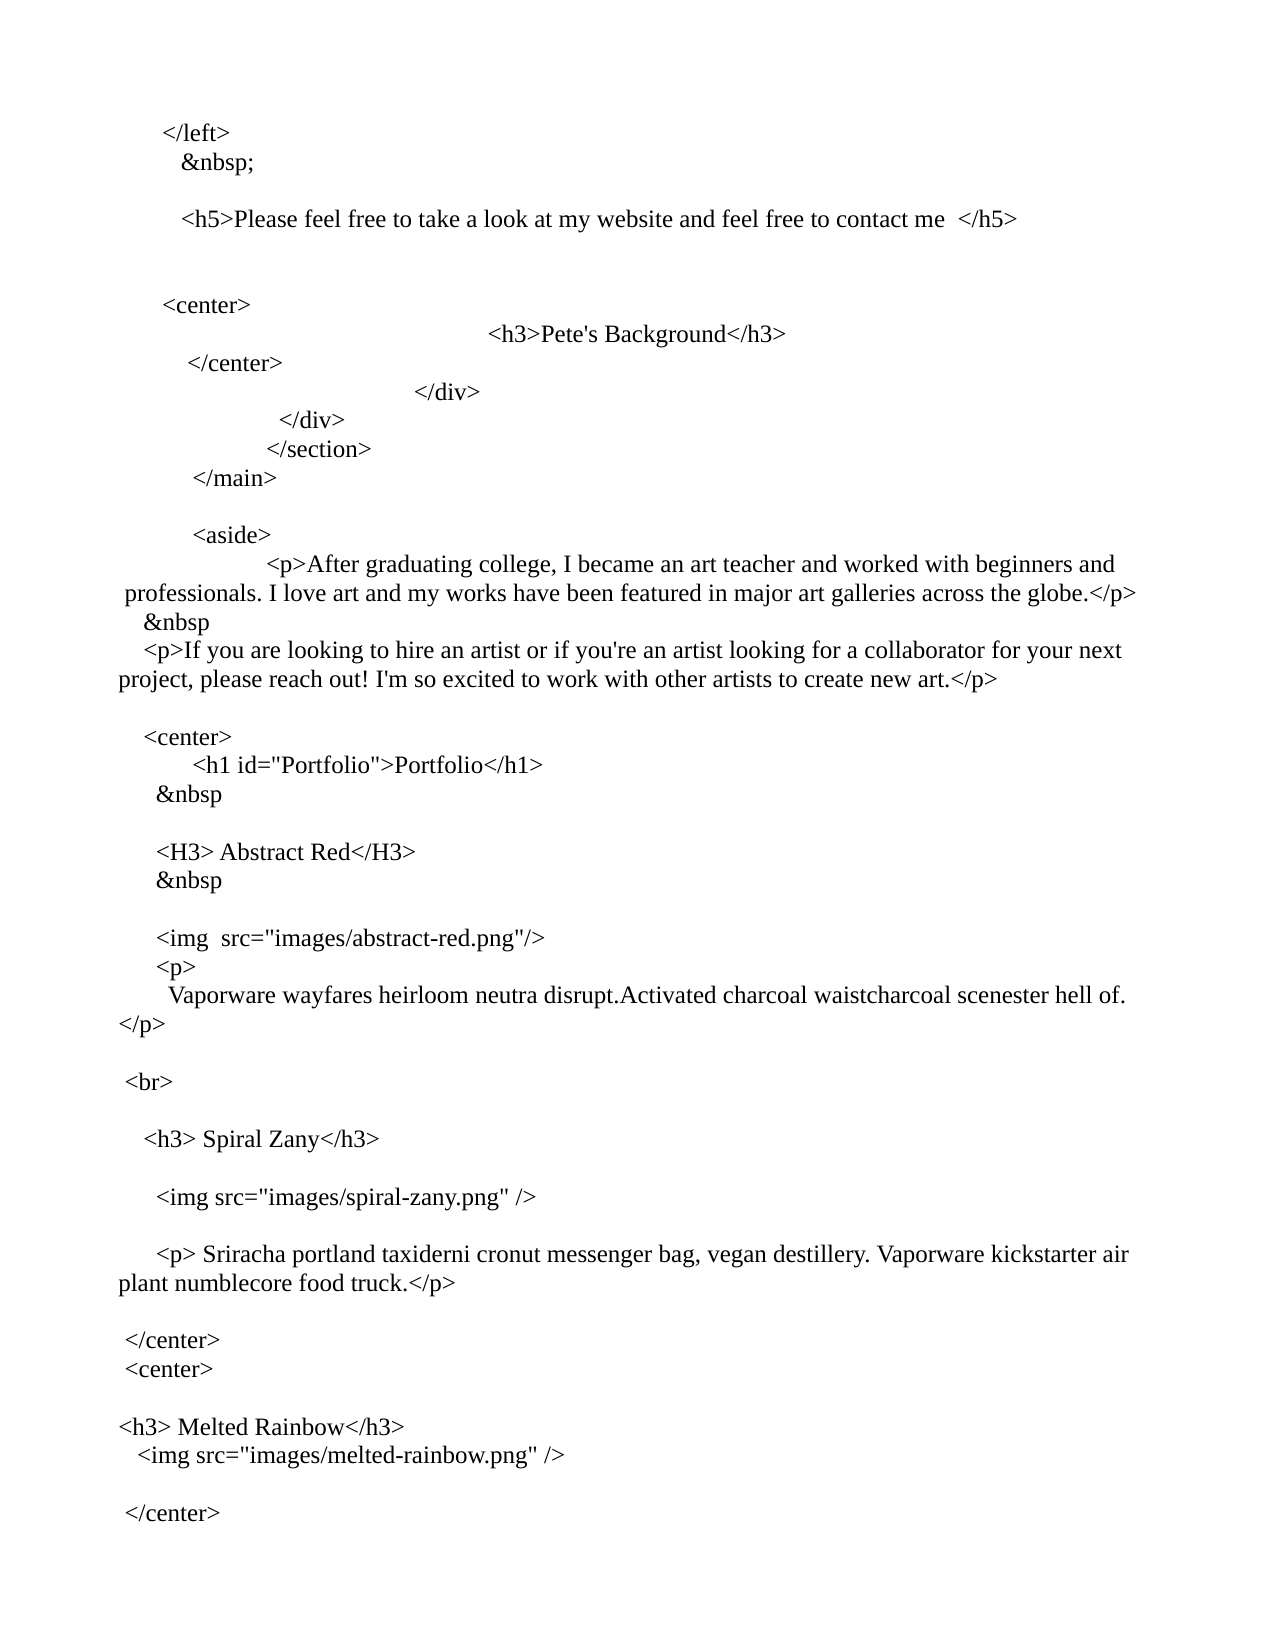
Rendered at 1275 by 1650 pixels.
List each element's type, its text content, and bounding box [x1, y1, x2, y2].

text <h3> Melted Rainbow</h3> [118, 1412, 1157, 1441]
text </main> [118, 463, 1157, 492]
text Vaporware wayfares heirloom neutra disrupt.Activated charcoal waistcharcoal scenester hell of. </p> [118, 981, 1157, 1038]
text <p> [118, 952, 1157, 981]
text &nbsp [118, 866, 1157, 894]
text <h5>Please feel free to take a look at my website and feel free to contact me </h5> [118, 204, 1157, 233]
text </center> [118, 1498, 1157, 1527]
text </center> [118, 1326, 1157, 1354]
text <center> [118, 291, 1157, 319]
text <p>After graduating college, I became an art teacher and worked with beginners and [118, 549, 1157, 578]
text <h3>Pete's Background</h3> [118, 319, 1157, 348]
text &nbsp; [118, 147, 1157, 176]
text <aside> [118, 521, 1157, 549]
text <img src="images/melted-rainbow.png" /> [118, 1441, 1157, 1469]
text </center> [118, 348, 1157, 377]
text <img src="images/spiral-zany.png" /> [118, 1182, 1157, 1211]
text <h3> Spiral Zany</h3> [118, 1124, 1157, 1153]
text <p> Sriracha portland taxiderni cronut messenger bag, vegan destillery. Vaporware kickstarter air plant numblecore food truck.</p> [118, 1239, 1157, 1297]
text </div> [118, 377, 1157, 406]
text &nbsp [118, 779, 1157, 808]
text <img src="images/abstract-red.png"/> [118, 923, 1157, 952]
text &nbsp [118, 607, 1157, 636]
text <br> [118, 1067, 1157, 1096]
text </left> [118, 118, 1157, 147]
text <h1 id="Portfolio">Portfolio</h1> [118, 751, 1157, 779]
text professionals. I love art and my works have been featured in major art galleries across the globe.</p> [118, 578, 1157, 607]
text <center> [118, 722, 1157, 751]
text </div> [118, 406, 1157, 434]
text <H3> Abstract Red</H3> [118, 837, 1157, 866]
text <center> [118, 1354, 1157, 1383]
text <p>If you are looking to hire an artist or if you're an artist looking for a collaborator for your next project, please reach out! I'm so excited to work with other artists to create new art.</p> [118, 636, 1157, 693]
text </section> [118, 434, 1157, 463]
